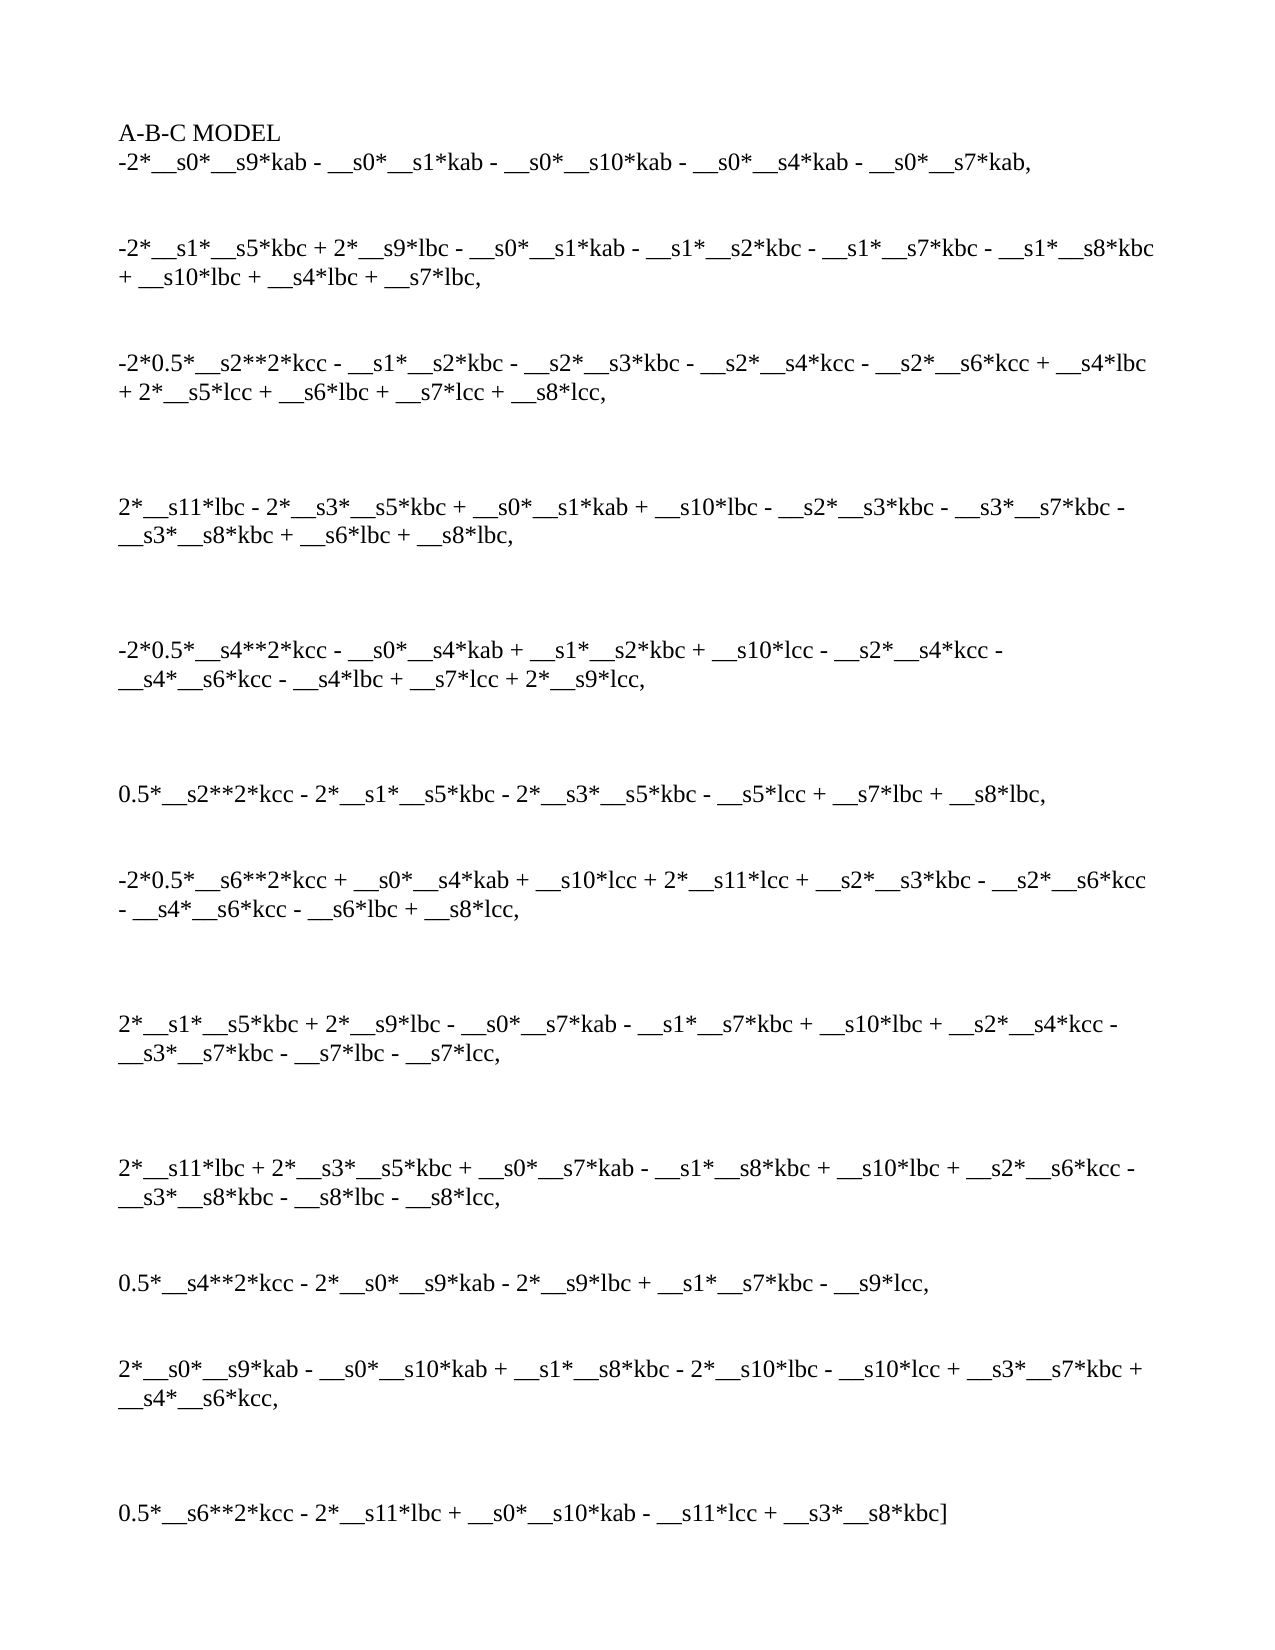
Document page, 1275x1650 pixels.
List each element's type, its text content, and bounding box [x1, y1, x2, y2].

text 2*__s1*__s5*kbc + 2*__s9*lbc - __s0*__s7*kab - __s1*__s7*kbc + __s10*lbc + __s2*__s4*kcc - __s3*__s7*kbc - __s7*lbc - __s7*lcc, [118, 1009, 1157, 1067]
text -2*__s0*__s9*kab - __s0*__s1*kab - __s0*__s10*kab - __s0*__s4*kab - __s0*__s7*kab, [118, 147, 1157, 176]
text -2*__s1*__s5*kbc + 2*__s9*lbc - __s0*__s1*kab - __s1*__s2*kbc - __s1*__s7*kbc - __s1*__s8*kbc + __s10*lbc + __s4*lbc + __s7*lbc, [118, 233, 1157, 291]
text 0.5*__s6**2*kcc - 2*__s11*lbc + __s0*__s10*kab - __s11*lcc + __s3*__s8*kbc] [118, 1498, 1157, 1527]
text -2*0.5*__s2**2*kcc - __s1*__s2*kbc - __s2*__s3*kbc - __s2*__s4*kcc - __s2*__s6*kcc + __s4*lbc + 2*__s5*lcc + __s6*lbc + __s7*lcc + __s8*lcc, [118, 348, 1157, 406]
text 2*__s11*lbc - 2*__s3*__s5*kbc + __s0*__s1*kab + __s10*lbc - __s2*__s3*kbc - __s3*__s7*kbc - __s3*__s8*kbc + __s6*lbc + __s8*lbc, [118, 492, 1157, 549]
text A-B-C MODEL [118, 118, 1157, 147]
text -2*0.5*__s6**2*kcc + __s0*__s4*kab + __s10*lcc + 2*__s11*lcc + __s2*__s3*kbc - __s2*__s6*kcc - __s4*__s6*kcc - __s6*lbc + __s8*lcc, [118, 866, 1157, 923]
text 0.5*__s4**2*kcc - 2*__s0*__s9*kab - 2*__s9*lbc + __s1*__s7*kbc - __s9*lcc, [118, 1268, 1157, 1297]
text 2*__s0*__s9*kab - __s0*__s10*kab + __s1*__s8*kbc - 2*__s10*lbc - __s10*lcc + __s3*__s7*kbc + __s4*__s6*kcc, [118, 1354, 1157, 1412]
text 0.5*__s2**2*kcc - 2*__s1*__s5*kbc - 2*__s3*__s5*kbc - __s5*lcc + __s7*lbc + __s8*lbc, [118, 779, 1157, 808]
text 2*__s11*lbc + 2*__s3*__s5*kbc + __s0*__s7*kab - __s1*__s8*kbc + __s10*lbc + __s2*__s6*kcc - __s3*__s8*kbc - __s8*lbc - __s8*lcc, [118, 1153, 1157, 1211]
text -2*0.5*__s4**2*kcc - __s0*__s4*kab + __s1*__s2*kbc + __s10*lcc - __s2*__s4*kcc - __s4*__s6*kcc - __s4*lbc + __s7*lcc + 2*__s9*lcc, [118, 636, 1157, 693]
